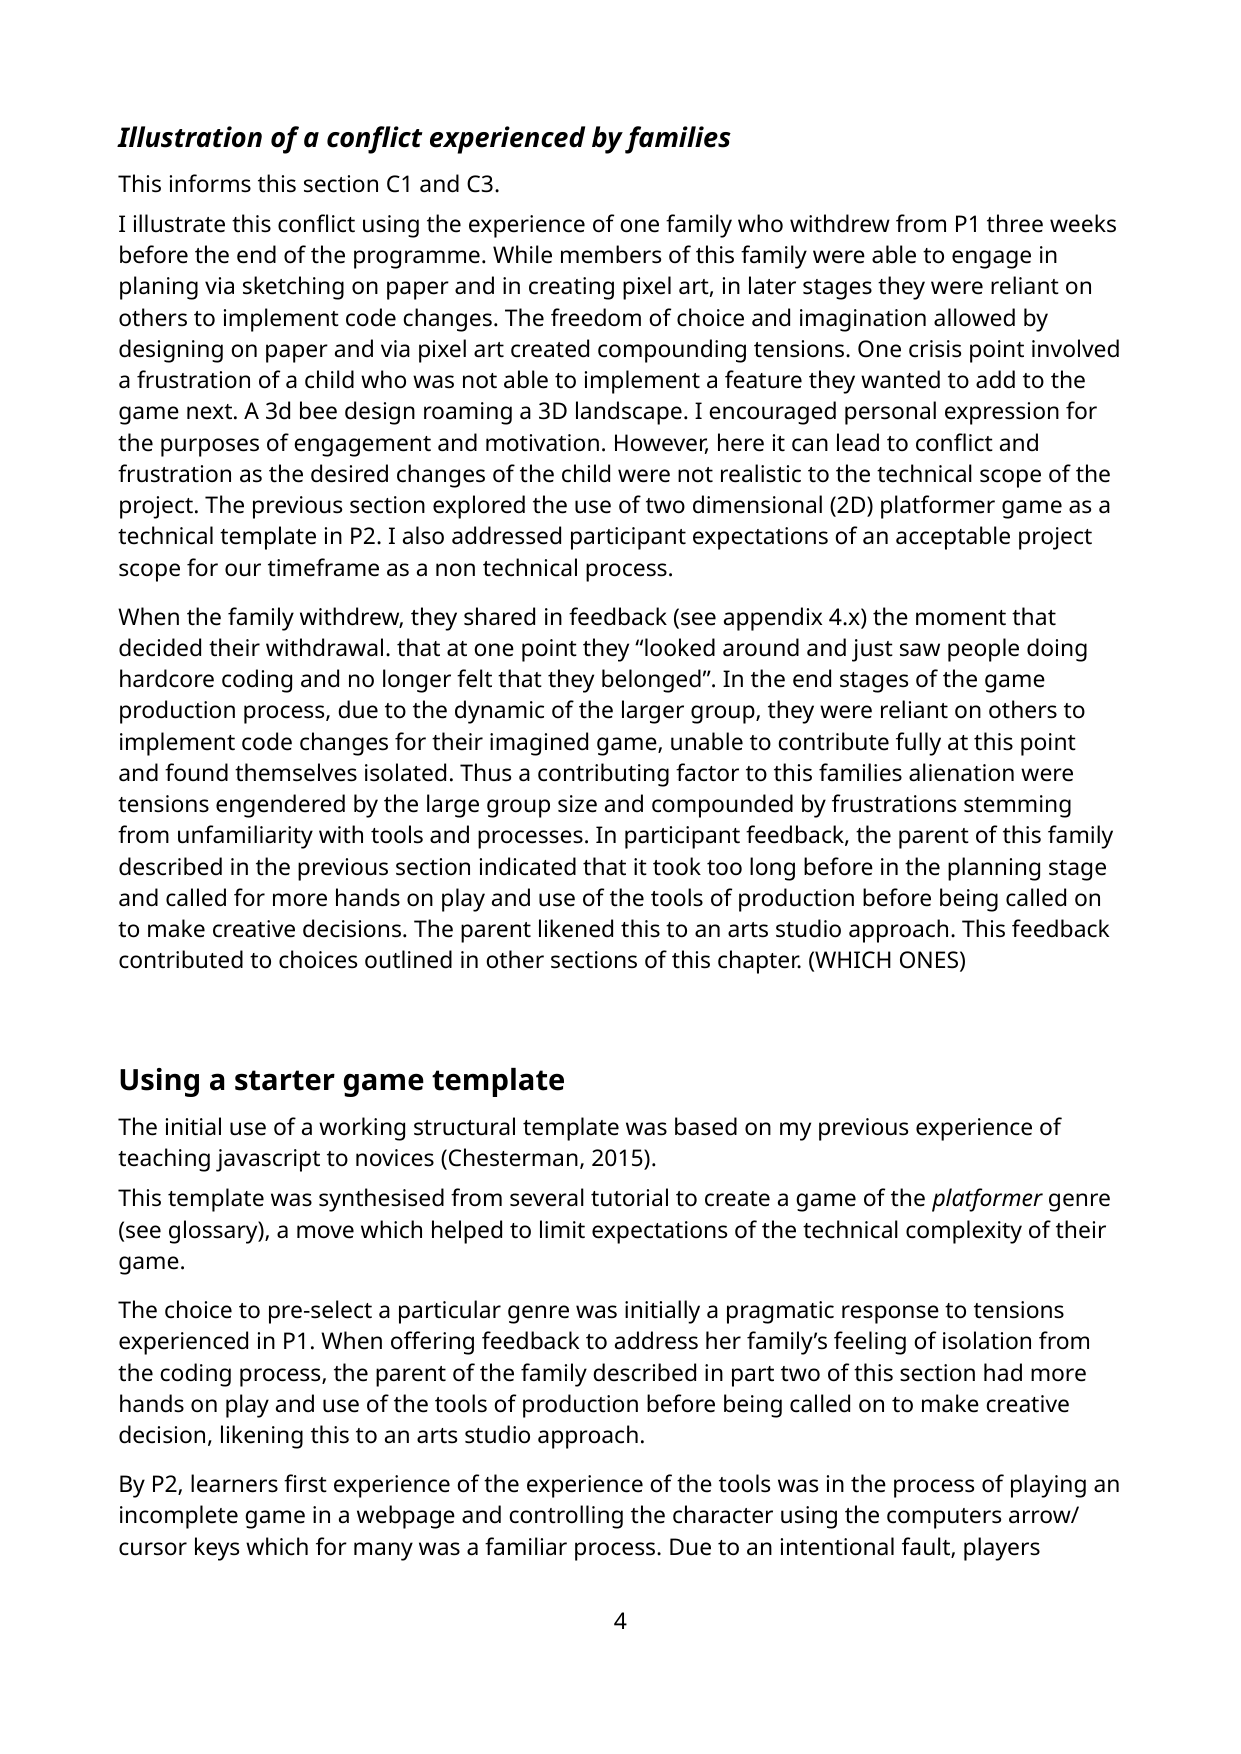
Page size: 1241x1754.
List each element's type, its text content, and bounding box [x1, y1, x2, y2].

text By P2, learners first experience of the experience of the tools was in the process of playing an incomplete game in a webpage and controlling the character using the computers arrow/ cursor keys which for many was a familiar process. Due to an intentional fault, players [118, 1468, 1122, 1562]
subtitle Using a starter game template [118, 1059, 1122, 1098]
text I illustrate this conflict using the experience of one family who withdrew from P1 three weeks before the end of the programme. While members of this family were able to engage in planing via sketching on paper and in creating pixel art, in later stages they were reliant on others to implement code changes. The freedom of choice and imagination allowed by designing on paper and via pixel art created compounding tensions. One crisis point involved a frustration of a child who was not able to implement a feature they wanted to add to the game next. A 3d bee design roaming a 3D landscape. I encouraged personal expression for the purposes of engagement and motivation. However, here it can lead to conflict and frustration as the desired changes of the child were not realistic to the technical scope of the project. The previous section explored the use of two dimensional (2D) platformer game as a technical template in P2. I also addressed participant expectations of an acceptable project scope for our timeframe as a non technical process. [118, 208, 1122, 583]
text This template was synthesised from several tutorial to create a game of the platformer genre (see glossary), a move which helped to limit expectations of the technical complexity of their game. [118, 1182, 1122, 1276]
text This informs this section C1 and C3. [118, 167, 1122, 199]
text When the family withdrew, they shared in feedback (see appendix 4.x) the moment that decided their withdrawal. that at one point they “looked around and just saw people doing hardcore coding and no longer felt that they belonged”. In the end stages of the game production process, due to the dynamic of the larger group, they were reliant on others to implement code changes for their imagined game, unable to contribute fully at this point and found themselves isolated. Thus a contributing factor to this families alienation were tensions engendered by the large group size and compounded by frustrations stemming from unfamiliarity with tools and processes. In participant feedback, the parent of this family described in the previous section indicated that it took too long before in the planning stage and called for more hands on play and use of the tools of production before being called on to make creative decisions. The parent likened this to an arts studio approach. This feedback contributed to choices outlined in other sections of this chapter. (WHICH ONES) [118, 601, 1122, 976]
text The initial use of a working structural template was based on my previous experience of teaching javascript to novices (Chesterman, 2015). [118, 1111, 1122, 1173]
subtitle Illustration of a conflict experienced by families [118, 118, 1122, 155]
text The choice to pre-select a particular genre was initially a pragmatic response to tensions experienced in P1. When offering feedback to address her family’s feeling of isolation from the coding process, the parent of the family described in part two of this section had more hands on play and use of the tools of production before being called on to make creative decision, likening this to an arts studio approach. [118, 1294, 1122, 1450]
